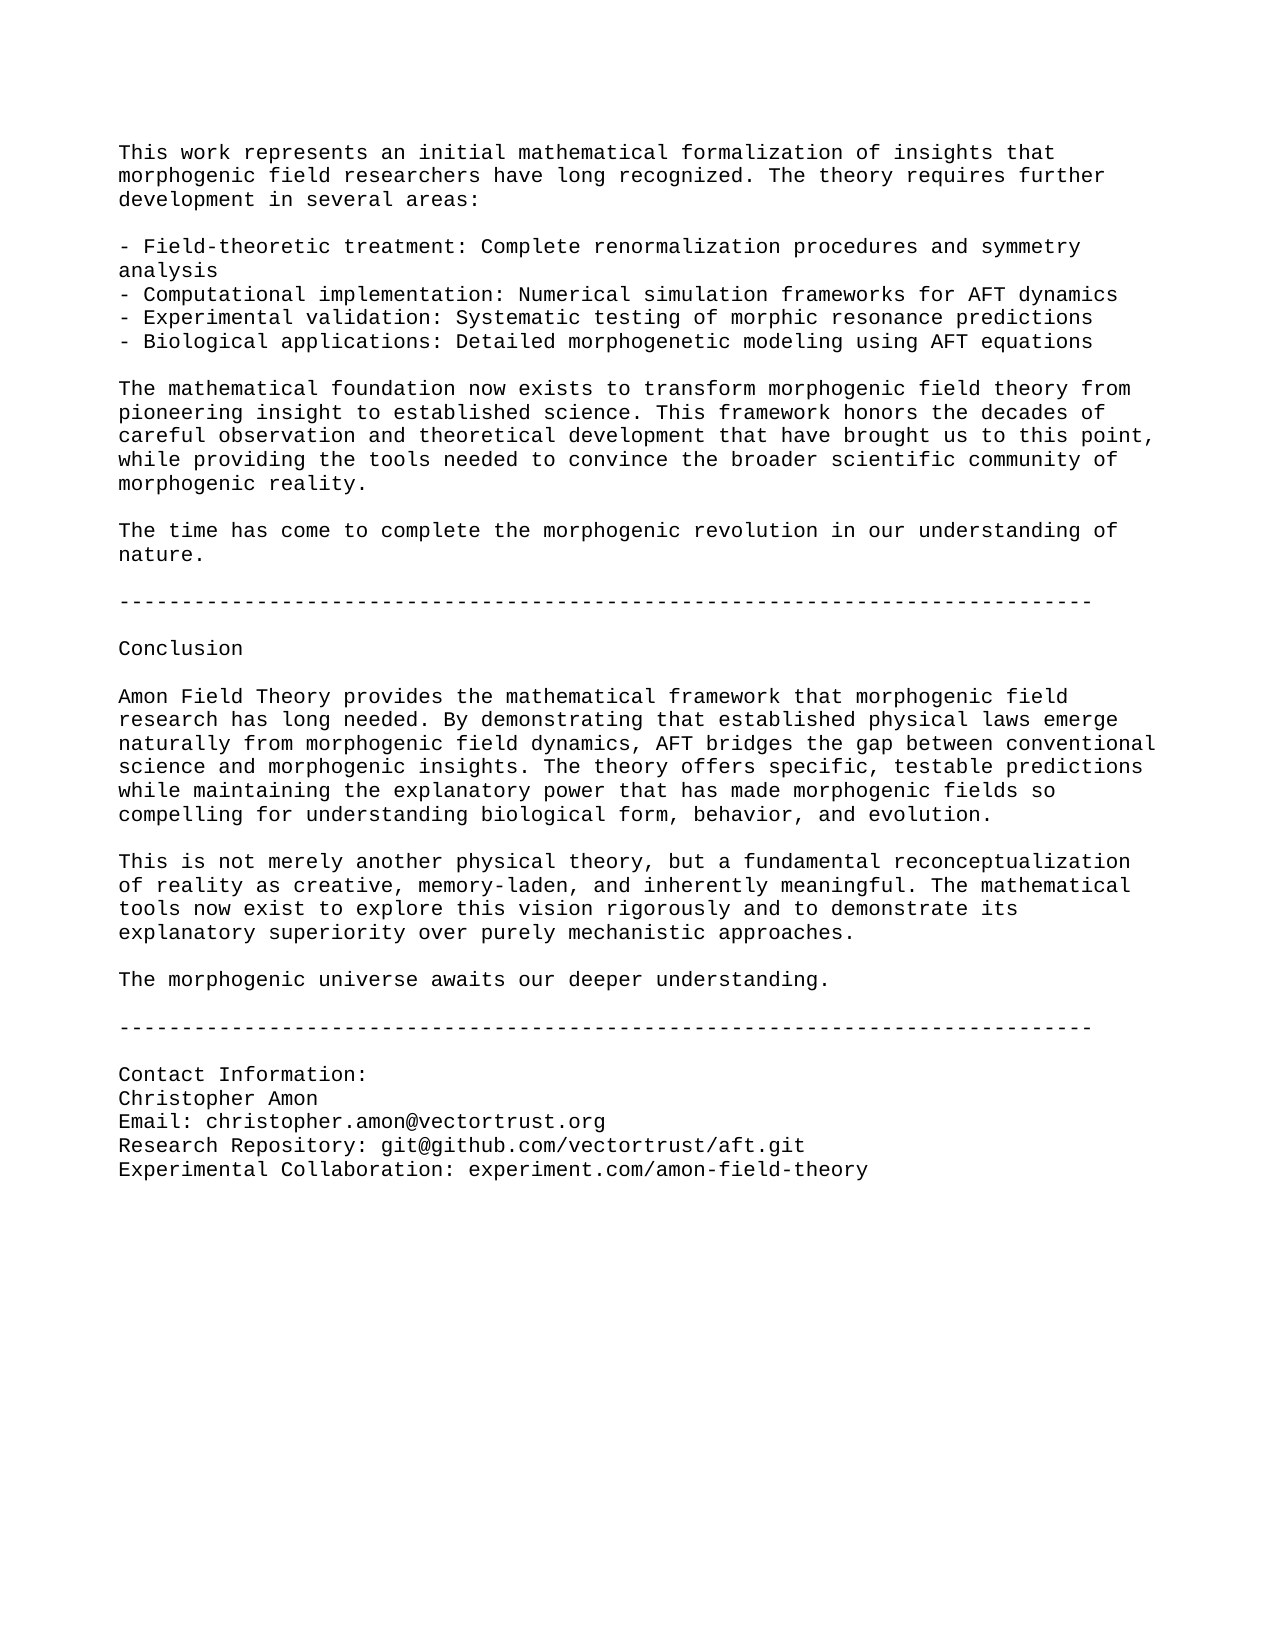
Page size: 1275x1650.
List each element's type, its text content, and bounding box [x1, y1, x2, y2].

text The morphogenic universe awaits our deeper understanding. [118, 969, 1157, 993]
text Christopher Amon [118, 1088, 1157, 1111]
text ------------------------------------------------------------------------------ [118, 591, 1157, 615]
text The time has come to complete the morphogenic revolution in our understanding of nature. [118, 520, 1157, 567]
text ------------------------------------------------------------------------------ [118, 1017, 1157, 1040]
text This is not merely another physical theory, but a fundamental reconceptualization of reality as creative, memory-laden, and inherently meaningful. The mathematical tools now exist to explore this vision rigorously and to demonstrate its explanatory superiority over purely mechanistic approaches. [118, 851, 1157, 946]
text - Experimental validation: Systematic testing of morphic resonance predictions [118, 307, 1157, 331]
text - Biological applications: Detailed morphogenetic modeling using AFT equations [118, 331, 1157, 354]
text - Field-theoretic treatment: Complete renormalization procedures and symmetry analysis [118, 236, 1157, 284]
text This work represents an initial mathematical formalization of insights that morphogenic field researchers have long recognized. The theory requires further development in several areas: [118, 142, 1157, 213]
text Contact Information: [118, 1064, 1157, 1088]
text Research Repository: git@github.com/vectortrust/aft.git [118, 1135, 1157, 1158]
text Experimental Collaboration: experiment.com/amon-field-theory [118, 1158, 1157, 1182]
text Amon Field Theory provides the mathematical framework that morphogenic field research has long needed. By demonstrating that established physical laws emerge naturally from morphogenic field dynamics, AFT bridges the gap between conventional science and morphogenic insights. The theory offers specific, testable predictions while maintaining the explanatory power that has made morphogenic fields so compelling for understanding biological form, behavior, and evolution. [118, 686, 1157, 827]
text Conclusion [118, 638, 1157, 662]
text Email: christopher.amon@vectortrust.org [118, 1111, 1157, 1135]
text The mathematical foundation now exists to transform morphogenic field theory from pioneering insight to established science. This framework honors the decades of careful observation and theoretical development that have brought us to this point, while providing the tools needed to convince the broader scientific community of morphogenic reality. [118, 378, 1157, 496]
text - Computational implementation: Numerical simulation frameworks for AFT dynamics [118, 284, 1157, 307]
